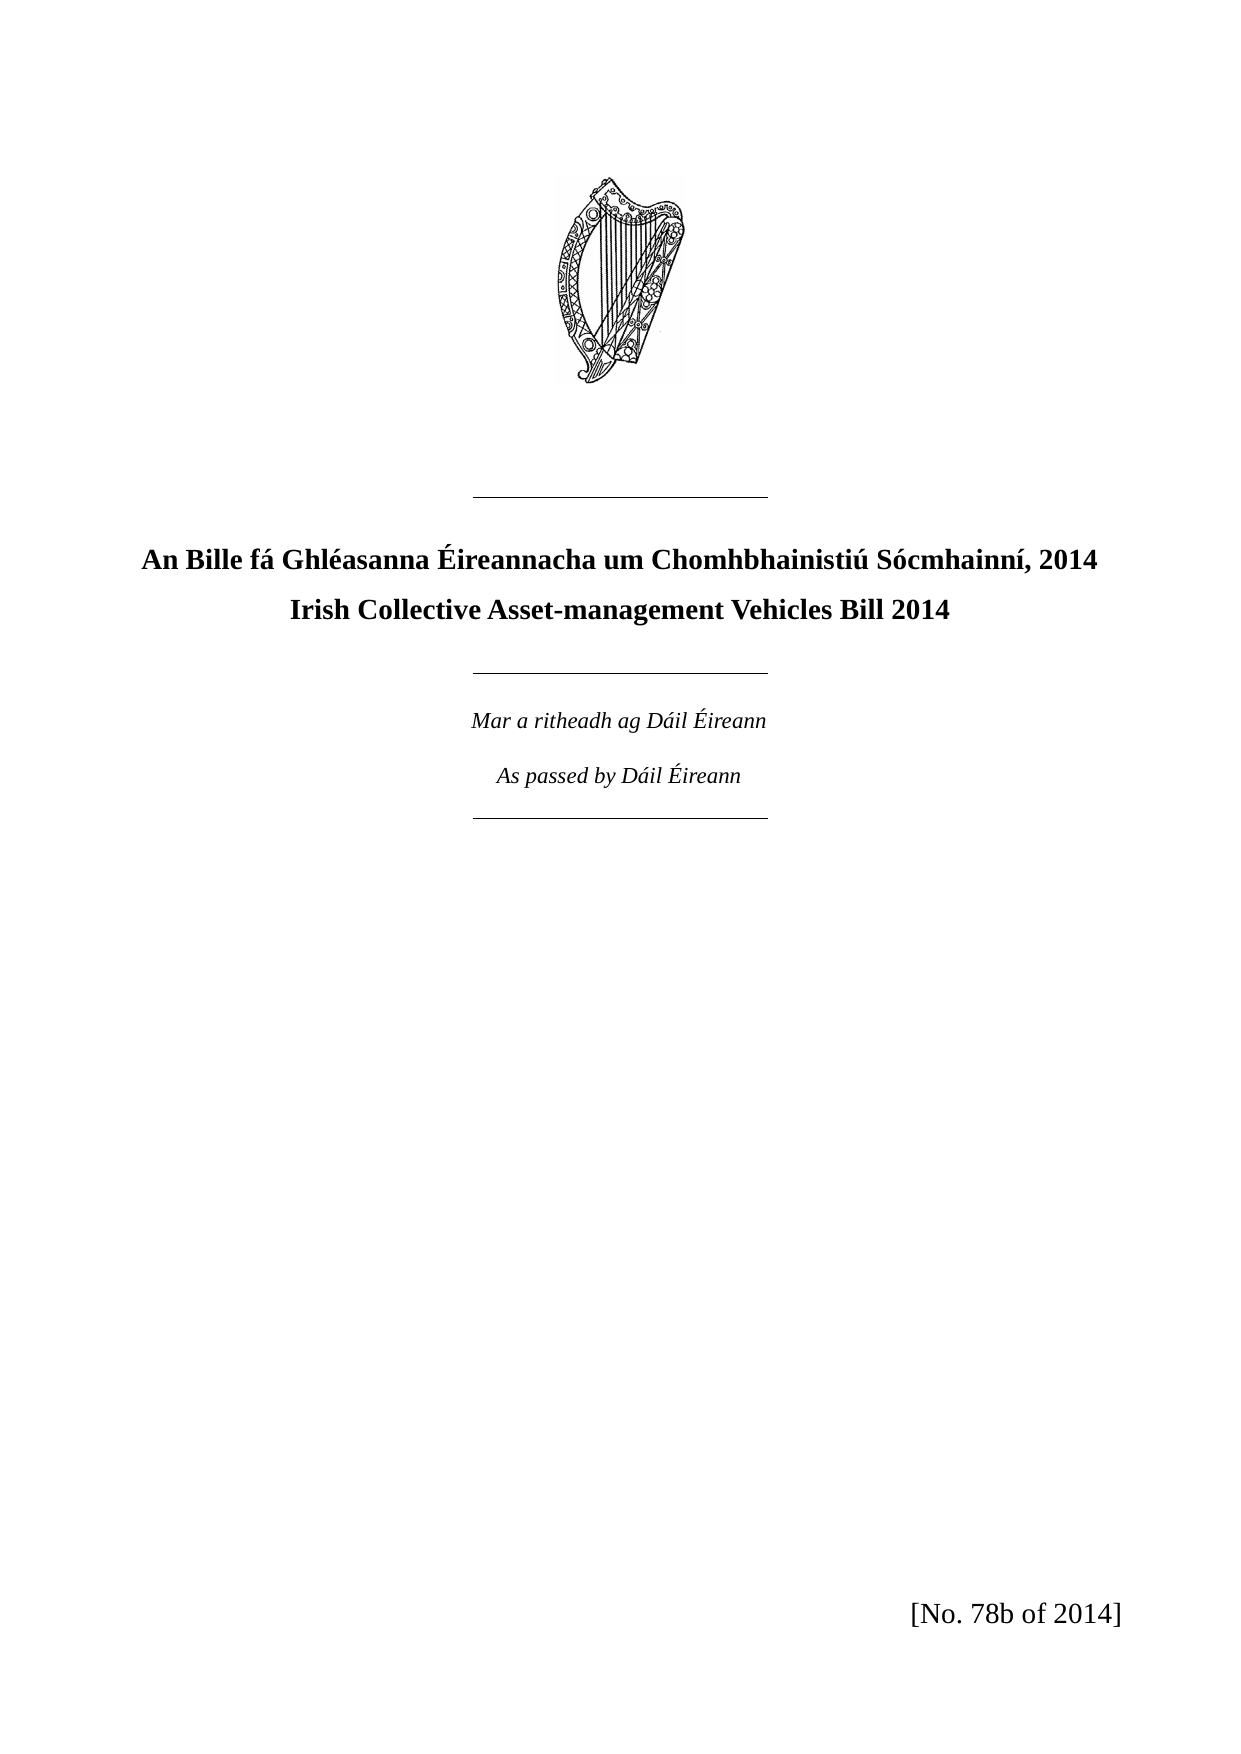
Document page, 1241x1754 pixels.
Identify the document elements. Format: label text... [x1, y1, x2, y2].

title Irish Collective Asset-management Vehicles Bill 2014 [118, 594, 1122, 626]
text As passed by Dáil Éireann [118, 763, 1122, 789]
title An Bille fá Ghléasanna Éireannacha um Chomhbhainistiú Sócmhainní, 2014 [118, 544, 1122, 576]
picture [220, 169, 1021, 391]
text Mar a ritheadh ag Dáil Éireann [118, 708, 1122, 734]
